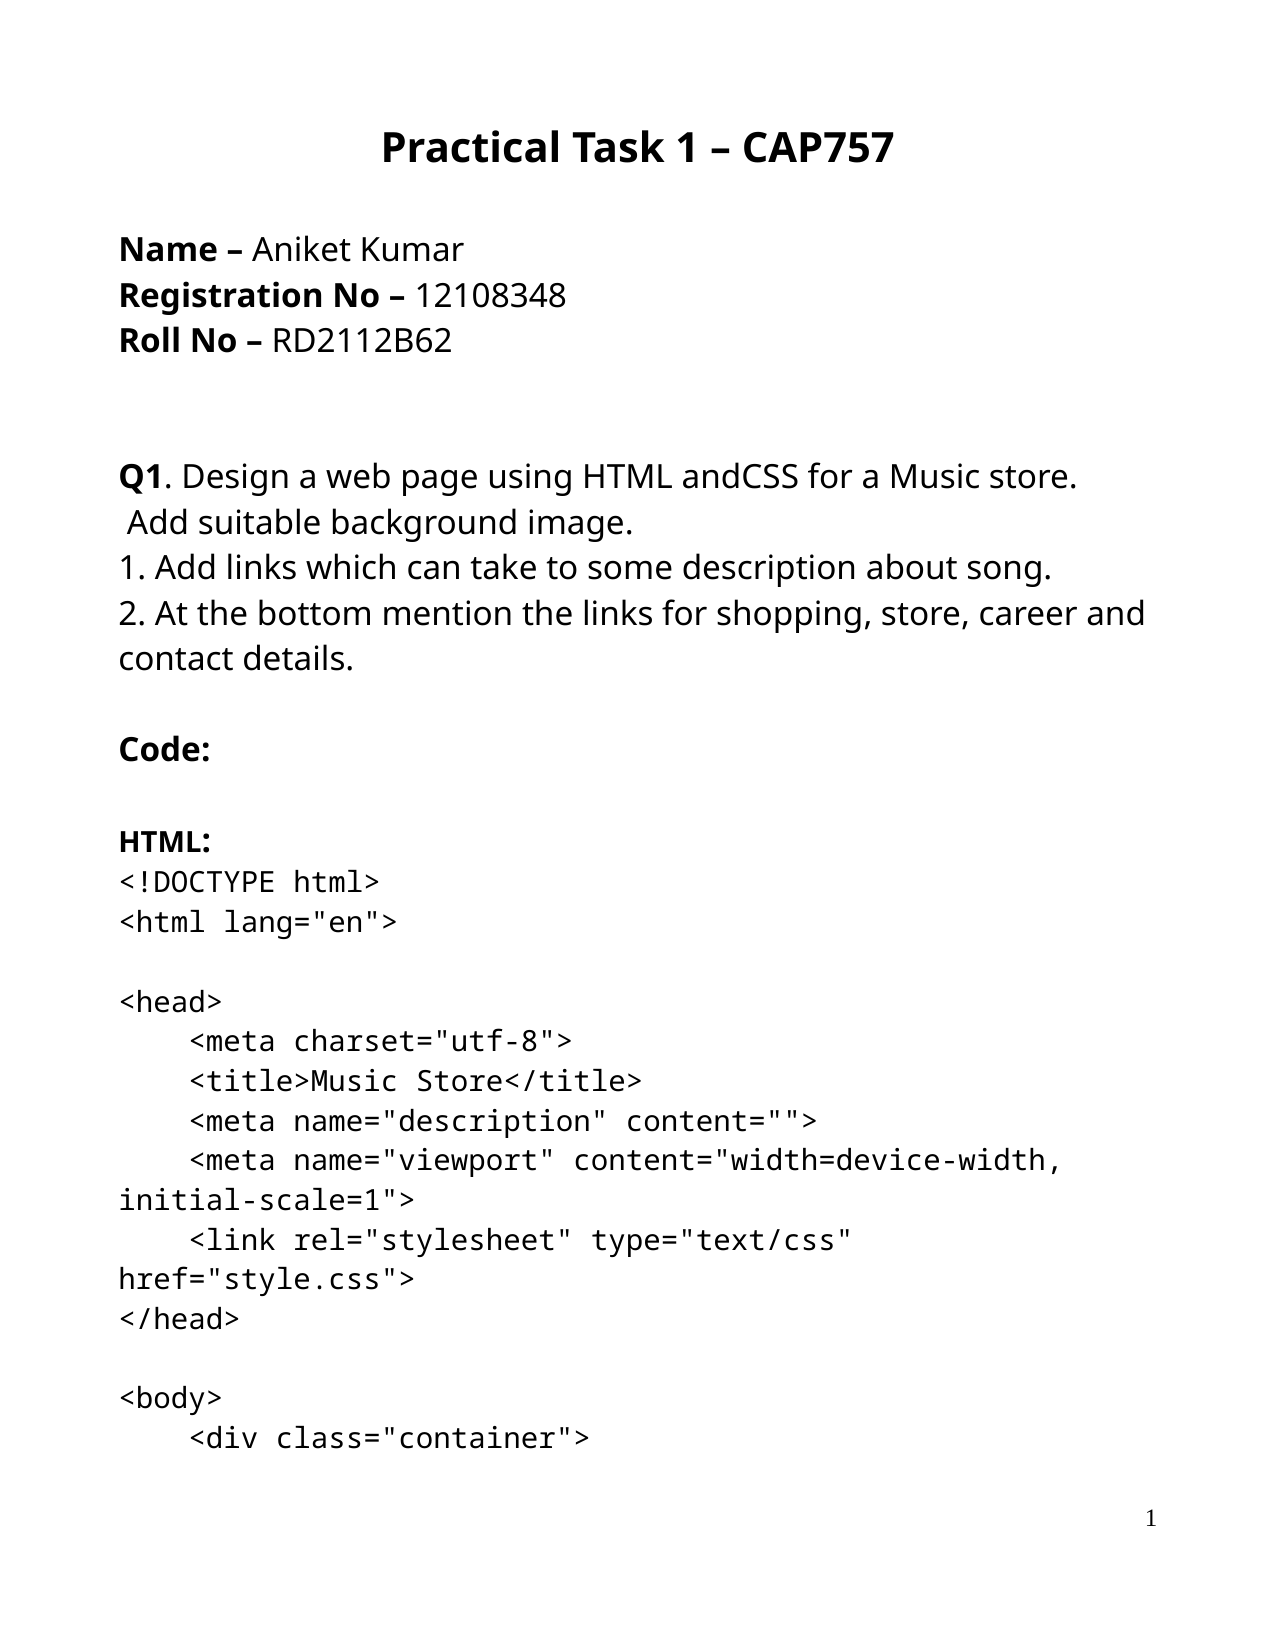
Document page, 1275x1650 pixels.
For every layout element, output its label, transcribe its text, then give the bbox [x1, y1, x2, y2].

text Practical Task 1 – CAP757 [118, 118, 1157, 175]
text <div class="container"> [118, 1417, 1157, 1457]
text Q1. Design a web page using HTML andCSS for a Music store. [118, 453, 1157, 498]
text <head> [118, 981, 1157, 1021]
text Add suitable background image. [118, 498, 1157, 544]
text Code: [118, 726, 1157, 771]
text <meta charset="utf-8"> [118, 1021, 1157, 1060]
text </head> [118, 1298, 1157, 1338]
text <!DOCTYPE html> [118, 862, 1157, 901]
text <meta name="description" content=""> [118, 1100, 1157, 1139]
text <html lang="en"> [118, 901, 1157, 941]
text <body> [118, 1378, 1157, 1417]
text 2. At the bottom mention the links for shopping, store, career and contact details. [118, 589, 1157, 680]
text Roll No – RD2112B62 [118, 317, 1157, 362]
text <title>Music Store</title> [118, 1060, 1157, 1100]
text Name – Aniket Kumar [118, 226, 1157, 271]
text <link rel="stylesheet" type="text/css" href="style.css"> [118, 1219, 1157, 1298]
text <meta name="viewport" content="width=device-width, initial-scale=1"> [118, 1139, 1157, 1219]
text HTML: [118, 816, 1157, 862]
text 1. Add links which can take to some description about song. [118, 544, 1157, 589]
text Registration No – 12108348 [118, 271, 1157, 317]
